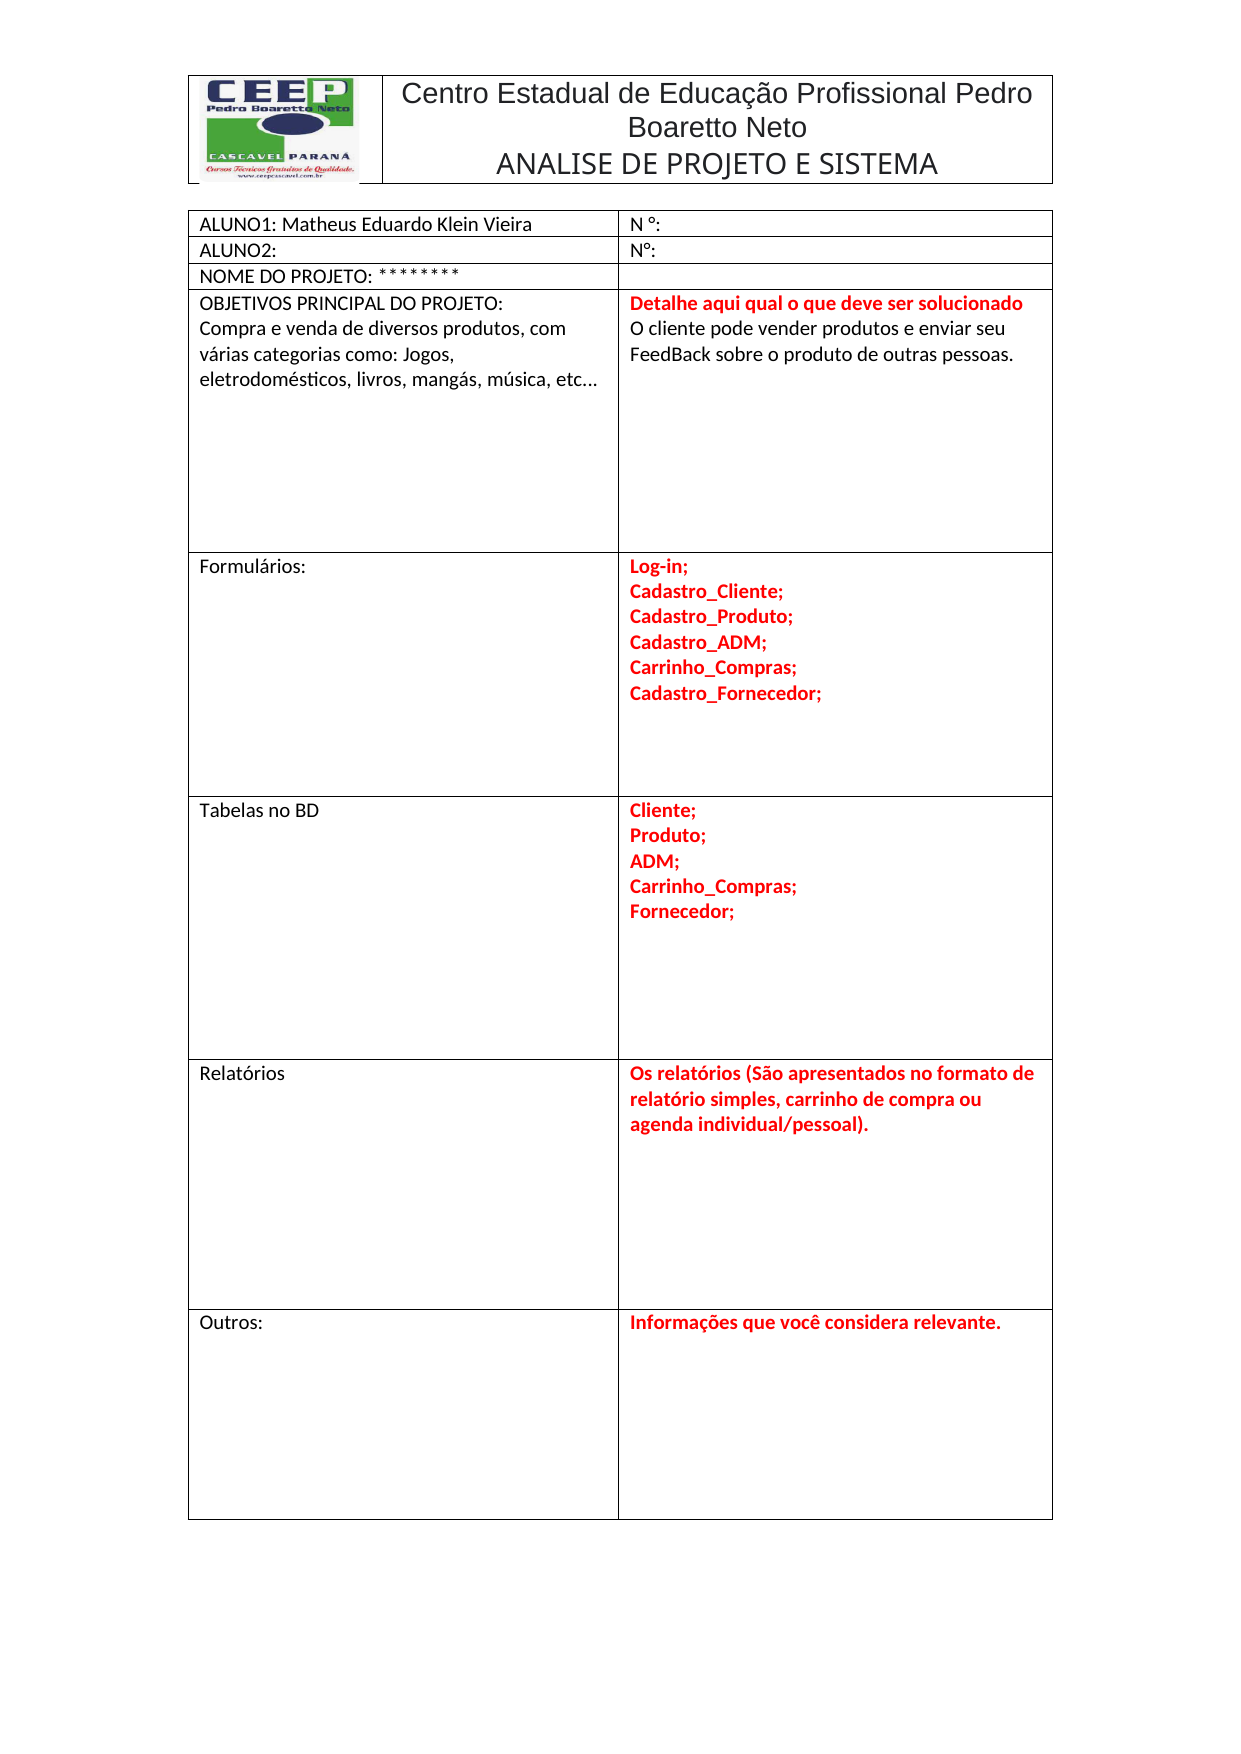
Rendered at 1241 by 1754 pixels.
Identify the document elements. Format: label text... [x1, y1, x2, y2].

table_cell Cliente; Produto; ADM; Carrinho_Compras; Fornecedor; [619, 797, 1052, 1059]
table_cell Relatórios [189, 1060, 618, 1308]
table_cell Detalhe aqui qual o que deve ser solucionado O cliente pode vender produtos e enviar seu FeedBack sobre o produto de outras pessoas. [619, 290, 1052, 552]
table_cell [619, 264, 1052, 289]
table_cell ALUNO2: [189, 237, 618, 263]
table_cell Formulários: [189, 553, 618, 796]
table_cell Outros: [189, 1310, 618, 1518]
table_cell OBJETIVOS PRINCIPAL DO PROJETO: Compra e venda de diversos produtos, com várias categorias como: Jogos, eletrodomésticos, livros, mangás, música, etc... [189, 290, 618, 552]
table_header ALUNO1: Matheus Eduardo Klein Vieira [189, 211, 618, 236]
table_header N °: [619, 211, 1052, 236]
table_cell Log-in; Cadastro_Cliente; Cadastro_Produto; Cadastro_ADM; Carrinho_Compras; Cadastro_Fornecedor; [619, 553, 1052, 796]
table_cell Tabelas no BD [189, 797, 618, 1059]
table_cell N°: [619, 237, 1052, 263]
table_cell Os relatórios (São apresentados no formato de relatório simples, carrinho de compra ou agenda individual/pessoal). [619, 1060, 1052, 1308]
table_cell NOME DO PROJETO: ******** [189, 264, 618, 289]
table_cell Informações que você considera relevante. [619, 1310, 1052, 1518]
picture [199, 76, 360, 184]
